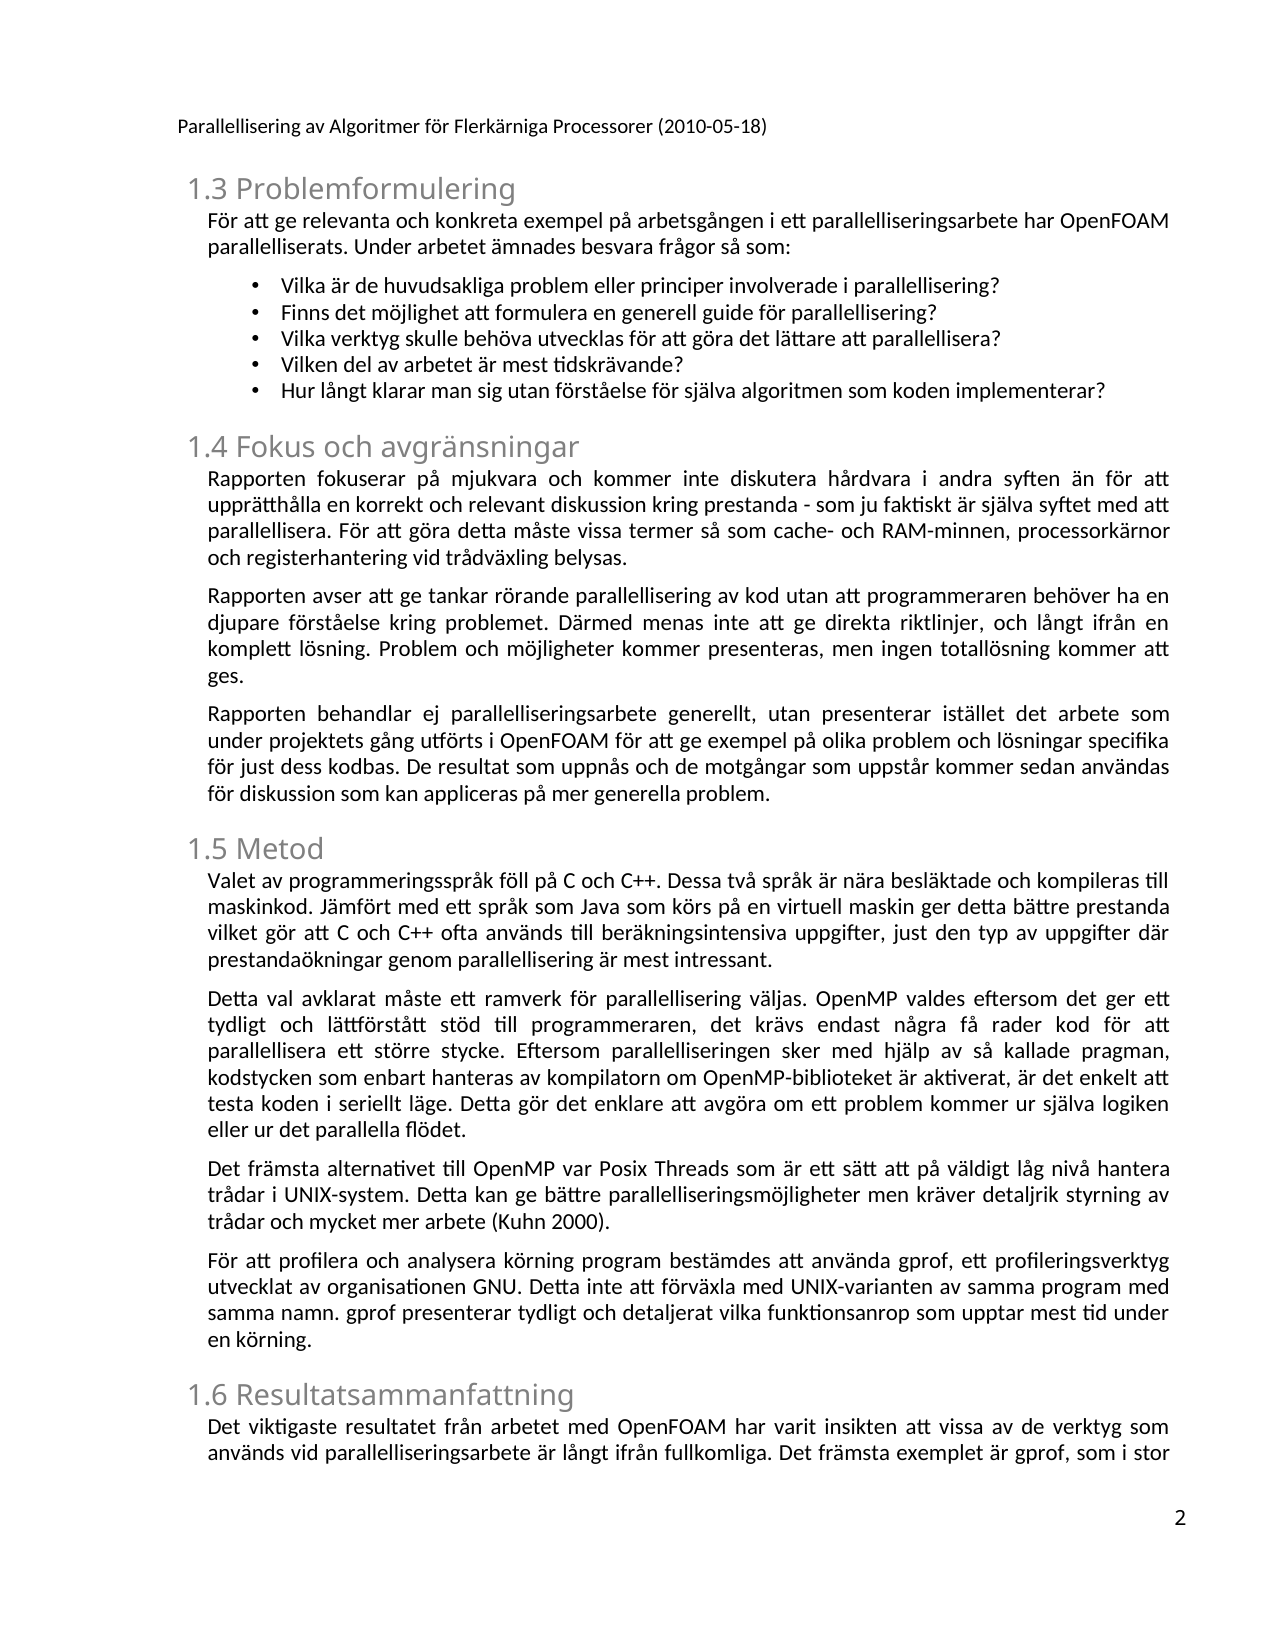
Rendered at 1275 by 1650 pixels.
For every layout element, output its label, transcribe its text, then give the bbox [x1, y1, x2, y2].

subtitle 1.6 Resultatsammanfattning [575, 1374, 1177, 1414]
list Vilka är de huvudsakliga problem eller principer involverade i parallellisering? [1006, 276, 1171, 299]
text Valet av programmeringsspråk föll på C och C++. Dessa två språk är nära besläktade och kompileras till maskinkod. Jämfört med ett språk som Java som körs på en virtuell maskin ger detta bättre prestanda vilket gör att C och C++ ofta används till beräkningsintensiva uppgifter, just den typ av uppgifter där prestandaökningar genom parallellisering är mest intressant. [207, 946, 1171, 973]
text Rapporten fokuserar på mjukvara och kommer inte diskutera hårdvara i andra syften än för att upprätthålla en korrekt och relevant diskussion kring prestanda - som ju faktiskt är själva syftet med att parallellisera. För att göra detta måste vissa termer så som cache- och RAM-minnen, processorkärnor och registerhantering vid trådväxling belysas. [207, 544, 1171, 571]
subtitle 1.3 Problemformulering [187, 168, 1177, 208]
list Vilken del av arbetet är mest tidskrävande? [689, 355, 1171, 378]
subtitle 1.4 Fokus och avgränsningar [580, 426, 1177, 466]
text För att profilera och analysera körning program bestämdes att använda gprof, ett profileringsverktyg utvecklat av organisationen GNU. Detta inte att förväxla med UNIX-varianten av samma program med samma namn. gprof presenterar tydligt och detaljerat vilka funktionsanrop som upptar mest tid under en körning. [207, 1327, 1171, 1353]
text För att ge relevanta och konkreta exempel på arbetsgången i ett parallelliseringsarbete har OpenFOAM parallelliserats. Under arbetet ämnades besvara frågor så som: [207, 234, 1171, 260]
text Detta val avklarat måste ett ramverk för parallellisering väljas. OpenMP valdes eftersom det ger ett tydligt och lättförstått stöd till programmeraren, det krävs endast några få rader kod för att parallellisera ett större stycke. Eftersom parallelliseringen sker med hjälp av så kallade pragman, kodstycken som enbart hanteras av kompilatorn om OpenMP-biblioteket är aktiverat, är det enkelt att testa koden i seriellt läge. Detta gör det enklare att avgöra om ett problem kommer ur själva logiken eller ur det parallella flödet. [207, 1117, 1171, 1143]
list Vilka verktyg skulle behöva utvecklas för att göra det lättare att parallellisera? [1008, 329, 1171, 352]
list Finns det möjlighet att formulera en generell guide för parallellisering? [944, 303, 1171, 326]
text Rapporten behandlar ej parallelliseringsarbete generellt, utan presenterar istället det arbete som under projektets gång utförts i OpenFOAM för att ge exempel på olika problem och lösningar specifika för just dess kodbas. De resultat som uppnås och de motgångar som uppstår kommer sedan användas för diskussion som kan appliceras på mer generella problem. [207, 780, 1171, 807]
subtitle 1.5 Metod [324, 828, 1177, 868]
text Det främsta alternativet till OpenMP var Posix Threads som är ett sätt att på väldigt låg nivå hantera trådar i UNIX-system. Detta kan ge bättre parallelliseringsmöjligheter men kräver detaljrik styrning av trådar och mycket mer arbete (Kuhn 2000). [207, 1209, 1171, 1235]
text Rapporten avser att ge tankar rörande parallellisering av kod utan att programmeraren behöver ha en djupare förståelse kring problemet. Därmed menas inte att ge direkta riktlinjer, och långt ifrån en komplett lösning. Problem och möjligheter kommer presenteras, men ingen totallösning kommer att ges. [207, 662, 1171, 689]
